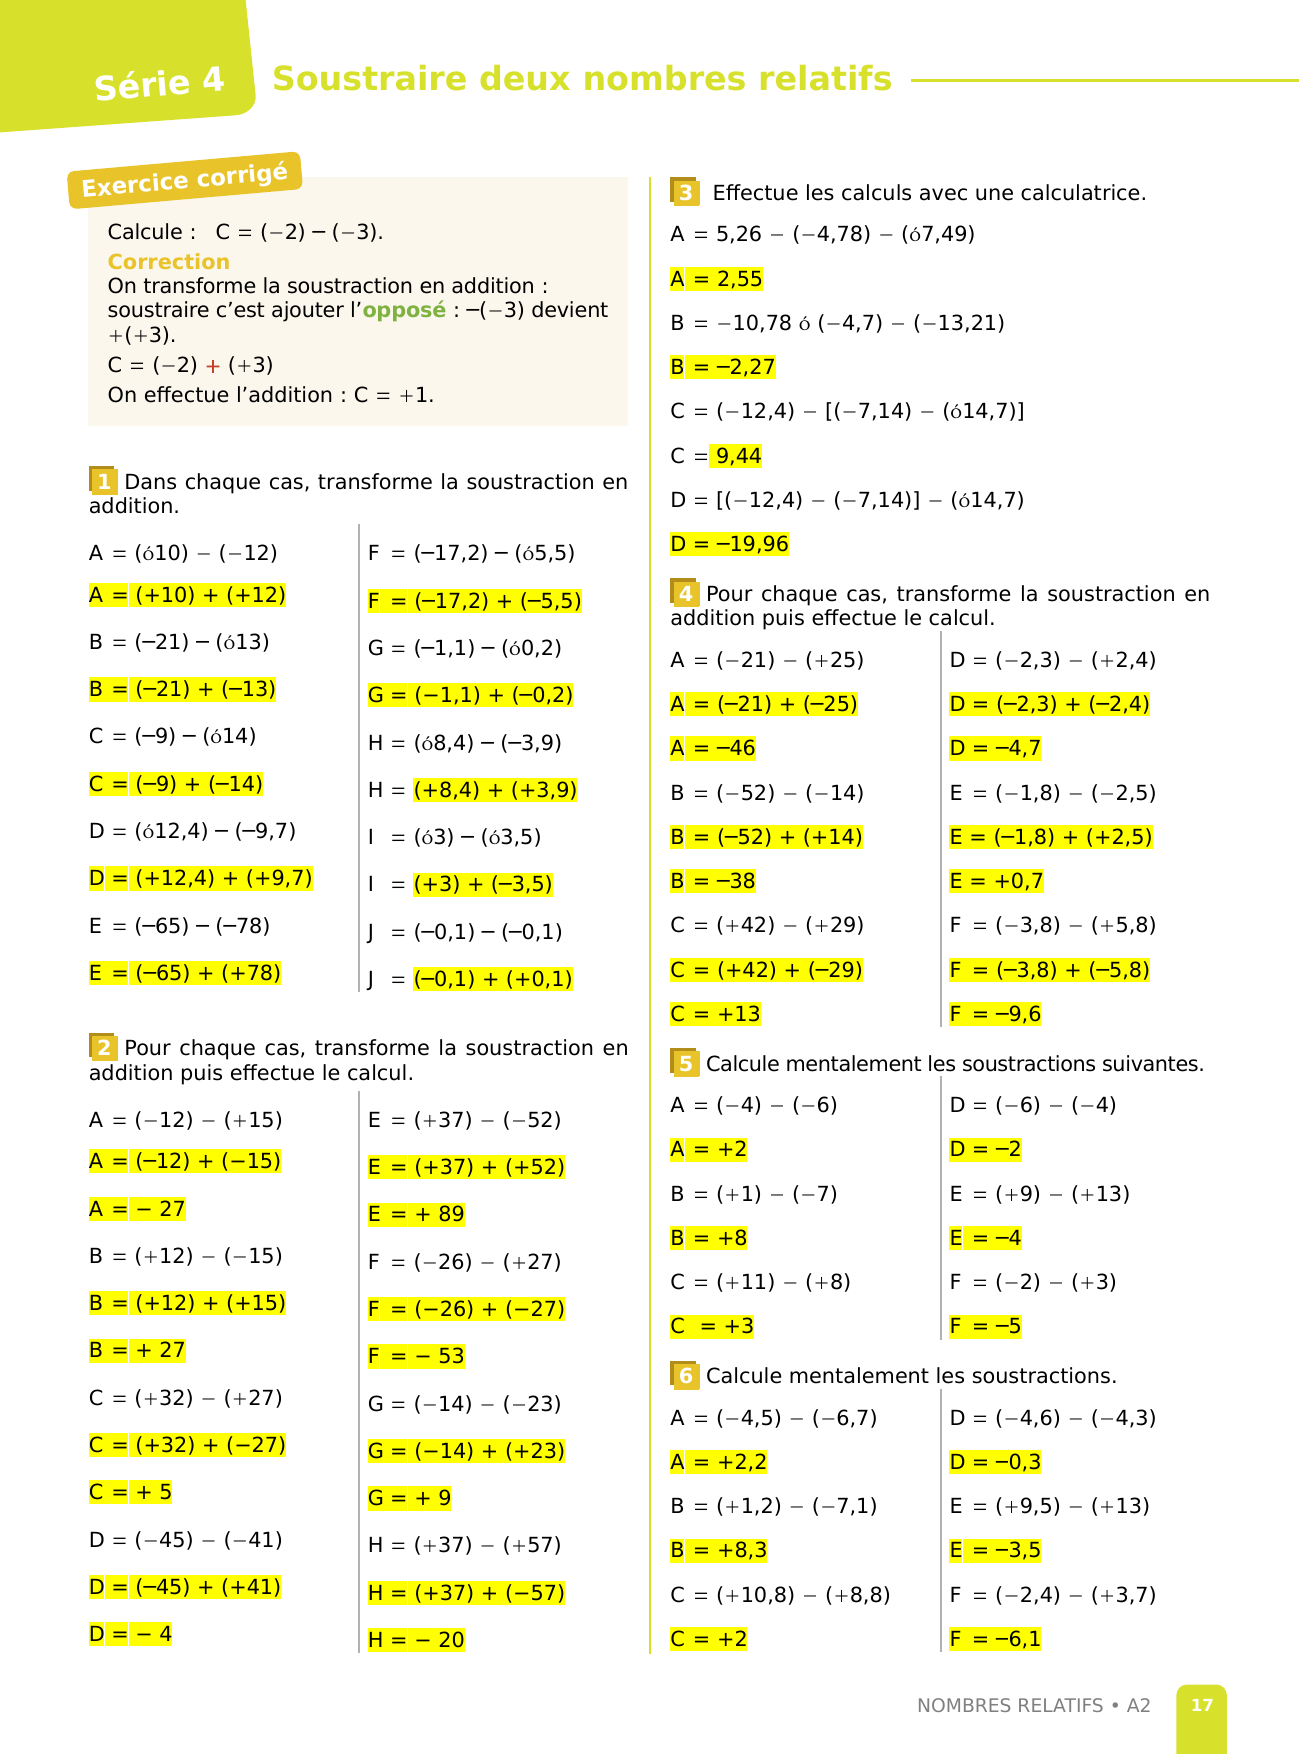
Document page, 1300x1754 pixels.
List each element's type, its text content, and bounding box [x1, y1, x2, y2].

text F = (─17,2) + (─5,5) [368, 572, 629, 613]
text B = ─2,27 [670, 338, 1211, 379]
text F = (─17,2) ─ (5,5) [368, 524, 629, 566]
text A = (10) ─ (─12) [88, 524, 350, 566]
text J = (─0,1) + (+0,1) [368, 950, 629, 991]
subtitle Effectue les calculs avec une calculatrice. [696, 177, 1211, 205]
text C = +13 [670, 985, 932, 1026]
text C = (─9) ─ (14) [88, 707, 350, 749]
text A = (─12) + (−15) [88, 1132, 350, 1173]
text G = (−14) + (+23) [368, 1422, 629, 1463]
text H = (8,4) ─ (─3,9) [368, 713, 629, 755]
subtitle Dans chaque cas, transforme la soustraction en addition. [88, 466, 629, 518]
text E = + 89 [368, 1185, 629, 1227]
text B = +8 [670, 1209, 932, 1250]
subtitle Pour chaque cas, transforme la soustraction en addition puis effectue le calcul. [670, 578, 1211, 631]
text E = (─1,8) + (+2,5) [949, 808, 1211, 849]
text D = (12,4) ─ (─9,7) [88, 802, 350, 843]
subtitle Pour chaque cas, transforme la soustraction en addition puis effectue le calcul. [88, 1033, 629, 1085]
text C = (42) ─ (29) [670, 896, 932, 938]
text B = + 27 [88, 1321, 350, 1363]
text E = ─4 [949, 1209, 1211, 1250]
text F = ─6,1 [949, 1610, 1211, 1651]
text D = (─2,3) ─ (2,4) [949, 631, 1211, 672]
text G = (─1,1) ─ (0,2) [368, 619, 629, 660]
text J = (─0,1) ─ (─0,1) [368, 903, 629, 944]
text F = (─2,4) ─ (3,7) [949, 1566, 1211, 1607]
text A = 5,26 ─ (─4,78) ─ (7,49) [670, 205, 1211, 247]
text E = (─65) ─ (─78) [88, 897, 350, 938]
text A = (─21) + (─25) [670, 675, 932, 716]
text E = ─3,5 [949, 1521, 1211, 1563]
text B = (12) ─ (─15) [88, 1227, 350, 1268]
text B = ─38 [670, 852, 932, 893]
text E = (+37) + (+52) [368, 1138, 629, 1179]
text Correction On transforme la soustraction en addition : soustraire c’est ajouter l’opposé : ─(─3) devient (3). [107, 250, 609, 347]
text F = (─3,8) + (─5,8) [949, 941, 1211, 982]
text D = (─45) + (+41) [88, 1558, 350, 1599]
text H = (+37) + (−57) [368, 1564, 629, 1605]
text C = (─12,4) ─ [(─7,14) ─ (14,7)] [670, 382, 1211, 424]
text B = (+12) + (+15) [88, 1274, 350, 1315]
text D = ─2 [949, 1120, 1211, 1162]
text C = +2 [670, 1610, 932, 1651]
text D = ─0,3 [949, 1433, 1211, 1474]
text C = (32) ─ (27) [88, 1369, 350, 1410]
text C  (─2)  (3) [107, 353, 609, 377]
text A = ─46 [670, 719, 932, 761]
text H = (+8,4) + (+3,9) [368, 761, 629, 802]
text D = ─19,96 [670, 515, 1211, 556]
text A = +2 [670, 1120, 932, 1162]
text B = (─52) + (+14) [670, 808, 932, 849]
text D = ─4,7 [949, 719, 1211, 761]
text B = (1,2) ─ (─7,1) [670, 1477, 932, 1518]
text H = (37) ─ (57) [368, 1516, 629, 1558]
text D = (─6) ─ (─4) [949, 1076, 1211, 1117]
text E = (─1,8) ─ (─2,5) [949, 763, 1211, 805]
text D = (─2,3) + (─2,4) [949, 675, 1211, 716]
text F = ─9,6 [949, 985, 1211, 1026]
subtitle Calcule mentalement les soustractions suivantes. [696, 1048, 1211, 1076]
text G = (−1,1) + (─0,2) [368, 666, 629, 707]
text B = ─10,78  (─4,7) ─ (─13,21) [670, 294, 1211, 335]
text E = (37) ─ (─52) [368, 1091, 629, 1132]
text E = (9,5) ─ (13) [949, 1477, 1211, 1518]
text E = +0,7 [949, 852, 1211, 893]
text A = (─4,5) ─ (─6,7) [670, 1389, 932, 1430]
text D = (+12,4) + (+9,7) [88, 849, 350, 891]
text C = (─9) + (─14) [88, 755, 350, 796]
text F = (─26) ─ (27) [368, 1233, 629, 1274]
text B = (─21) ─ (13) [88, 613, 350, 654]
text C = + 5 [88, 1463, 350, 1504]
text B = (1) ─ (─7) [670, 1164, 932, 1206]
text D = [(─12,4) ─ (─7,14)] ─ (14,7) [670, 471, 1211, 512]
text C = (10,8) ─ (8,8) [670, 1566, 932, 1607]
text B = (─52) ─ (─14) [670, 763, 932, 805]
text D = − 4 [88, 1605, 350, 1646]
text A = (─12) ─ (15) [88, 1091, 350, 1132]
text I = (3) ─ (3,5) [368, 808, 629, 849]
text A = (+10) + (+12) [88, 566, 350, 607]
text C = (+42) + (─29) [670, 941, 932, 982]
text E = (9) ─ (13) [949, 1164, 1211, 1206]
text F = (─3,8) ─ (5,8) [949, 896, 1211, 938]
text F = (−26) + (−27) [368, 1280, 629, 1321]
text D = (─4,6) ─ (─4,3) [949, 1389, 1211, 1430]
text I = (+3) + (─3,5) [368, 855, 629, 897]
text A = (─21) ─ (25) [670, 631, 932, 672]
text C = 9,44 [670, 427, 1211, 468]
text A = − 27 [88, 1179, 350, 1221]
text D = (─45) ─ (─41) [88, 1511, 350, 1552]
text C = (11) ─ (8) [670, 1253, 932, 1294]
text A = 2,55 [670, 249, 1211, 291]
text B = +8,3 [670, 1521, 932, 1563]
text F = − 53 [368, 1327, 629, 1369]
text F = ─5 [949, 1297, 1211, 1339]
text H = − 20 [368, 1611, 629, 1652]
text A = (─4) ─ (─6) [670, 1076, 932, 1117]
text A = +2,2 [670, 1433, 932, 1474]
text B = (─21) + (─13) [88, 660, 350, 702]
text Calcule : C  (─2) ─ (─3). [107, 220, 609, 244]
subtitle Calcule mentalement les soustractions. [696, 1361, 1211, 1389]
text F = (─2) ─ (3) [949, 1253, 1211, 1294]
text On effectue l’addition : C  1. [107, 383, 609, 407]
text G = (─14) ─ (─23) [368, 1374, 629, 1416]
text C = (+32) + (−27) [88, 1416, 350, 1457]
text G = + 9 [368, 1469, 629, 1511]
text E = (─65) + (+78) [88, 944, 350, 985]
text C = +3 [670, 1297, 932, 1339]
